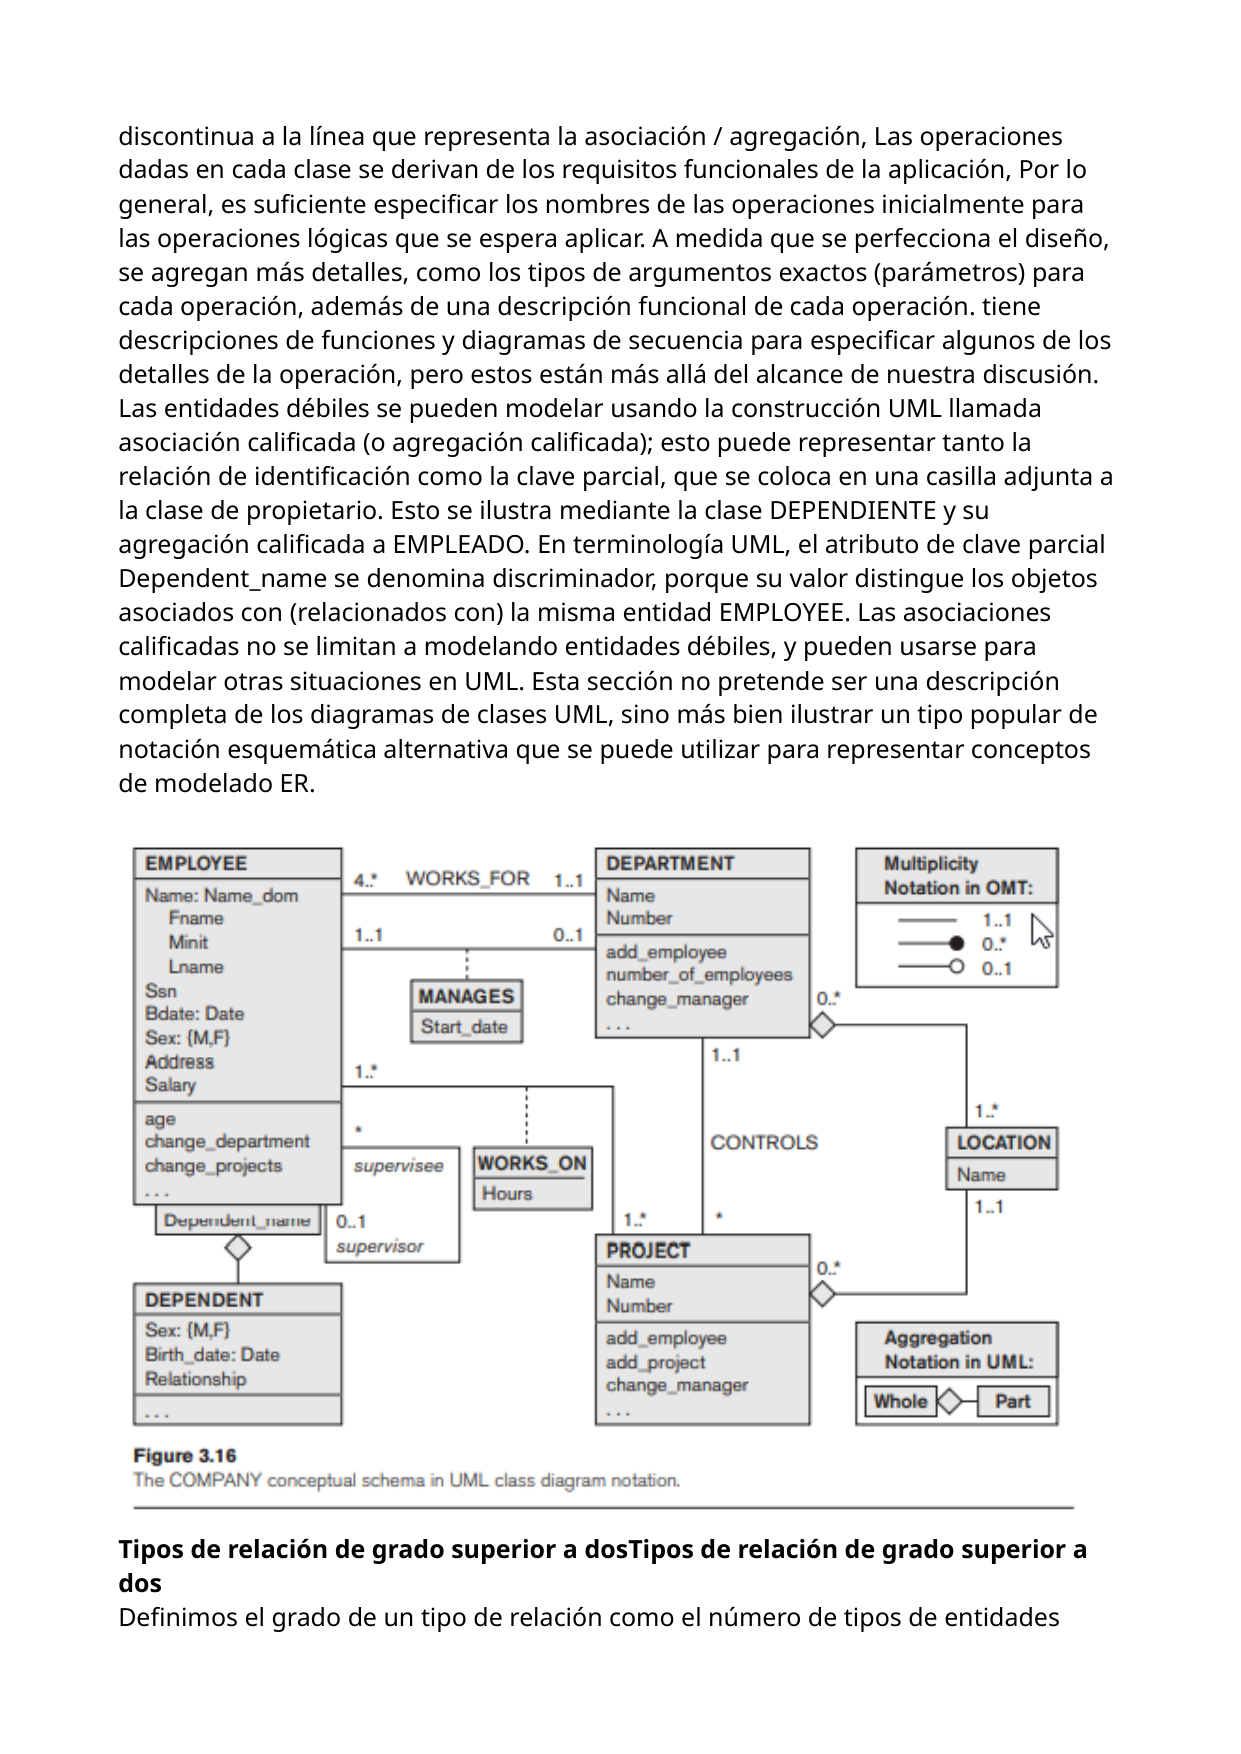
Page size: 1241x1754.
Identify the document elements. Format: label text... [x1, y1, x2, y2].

text Tipos de relación de grado superior a dosTipos de relación de grado superior a dos Definimos el grado de un tipo de relación como el número de tipos de entidades [118, 1532, 1122, 1633]
text discontinua a la línea que representa la asociación / agregación, Las operaciones dadas en cada clase se derivan de los requisitos funcionales de la aplicación, Por lo general, es suficiente especificar los nombres de las operaciones inicialmente para las operaciones lógicas que se espera aplicar. A medida que se perfecciona el diseño, se agregan más detalles, como los tipos de argumentos exactos (parámetros) para cada operación, además de una descripción funcional de cada operación. tiene descripciones de funciones y diagramas de secuencia para especificar algunos de los detalles de la operación, pero estos están más allá del alcance de nuestra discusión. Las entidades débiles se pueden modelar usando la construcción UML llamada asociación calificada (o agregación calificada); esto puede representar tanto la relación de identificación como la clave parcial, que se coloca en una casilla adjunta a la clase de propietario. Esto se ilustra mediante la clase DEPENDIENTE y su agregación calificada a EMPLEADO. En terminología UML, el atributo de clave parcial Dependent_name se denomina discriminador, porque su valor distingue los objetos asociados con (relacionados con) la misma entidad EMPLOYEE. Las asociaciones calificadas no se limitan a modelando entidades débiles, y pueden usarse para modelar otras situaciones en UML. Esta sección no pretende ser una descripción completa de los diagramas de clases UML, sino más bien ilustrar un tipo popular de notación esquemática alternativa que se puede utilizar para representar conceptos de modelado ER. [118, 118, 1122, 799]
